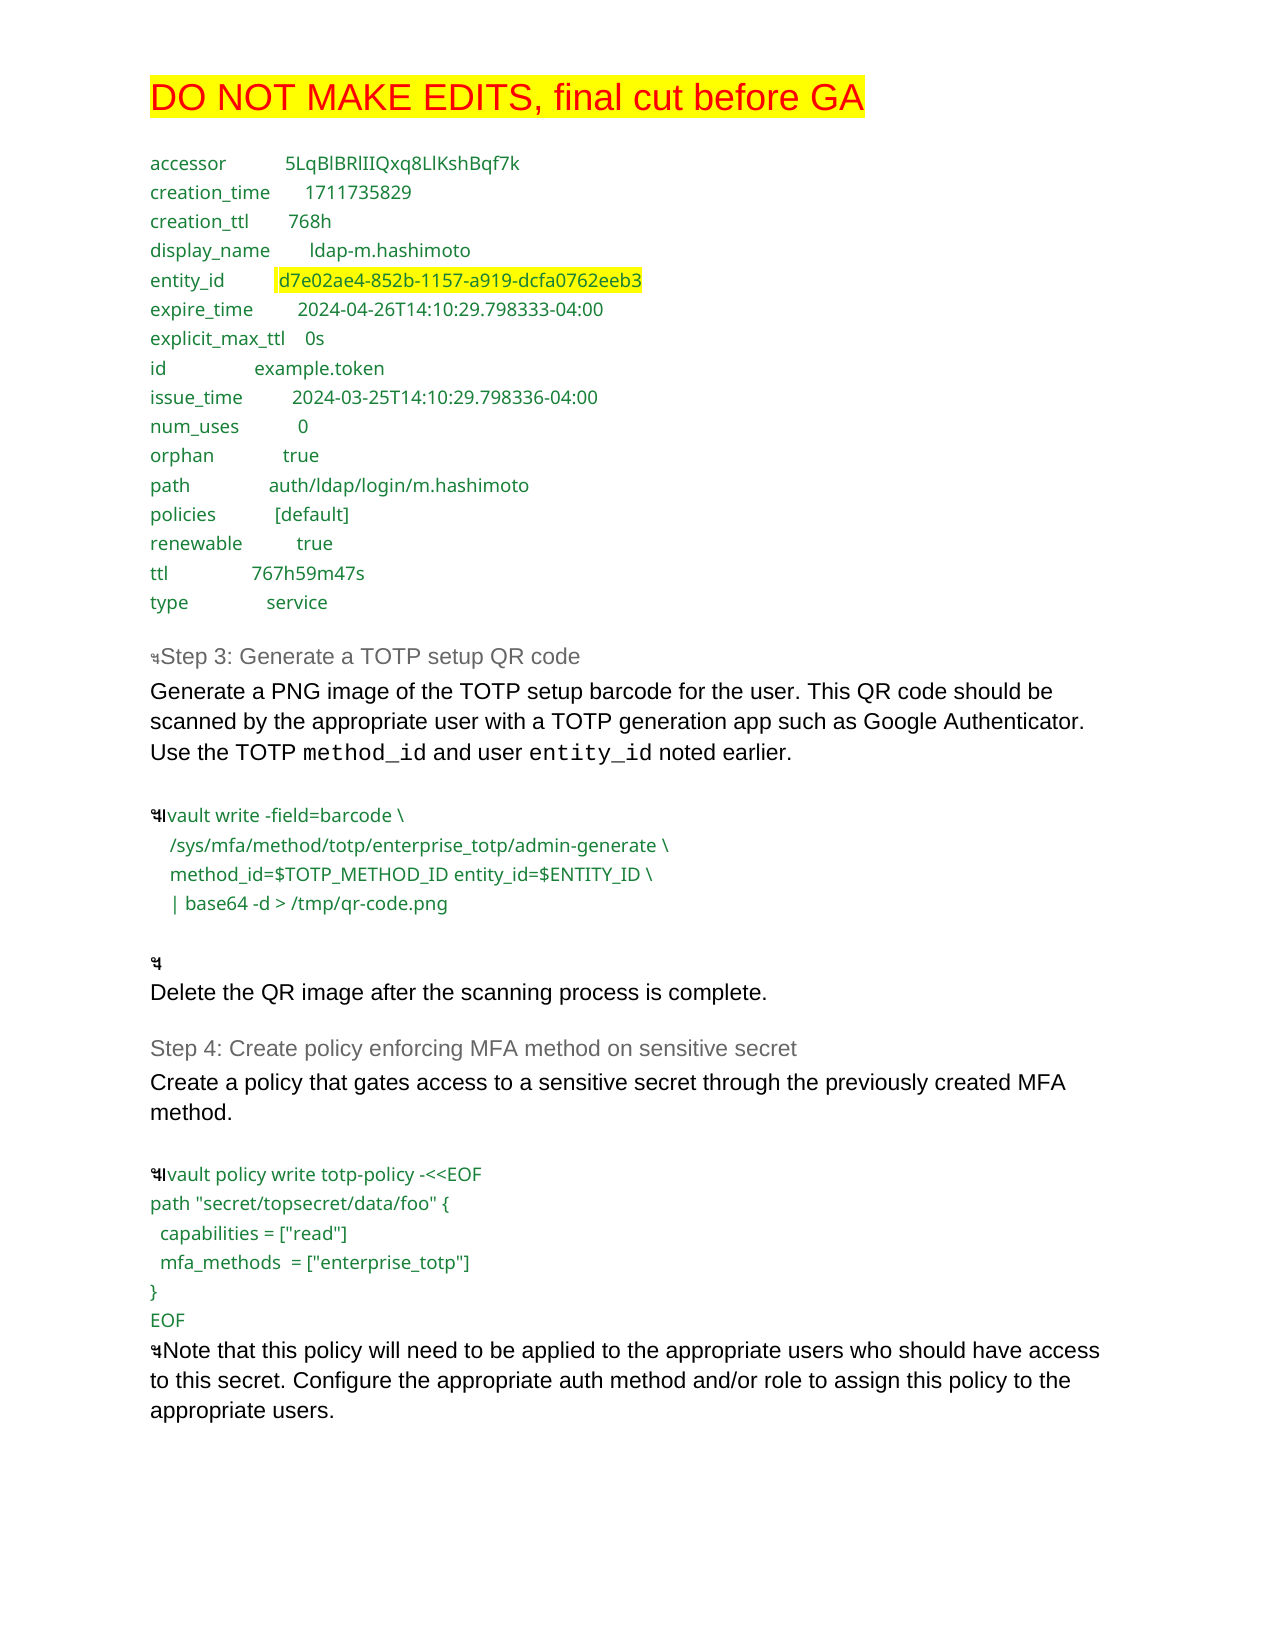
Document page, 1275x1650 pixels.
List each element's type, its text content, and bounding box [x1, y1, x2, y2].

text Create a policy that gates access to a sensitive secret through the previously created MFA method. [150, 1069, 1125, 1126]
text method_id=$TOTP_METHOD_ID entity_id=$ENTITY_ID \ [150, 861, 1125, 887]
text expire_time 2024-04-26T14:10:29.798333-04:00 [150, 296, 1125, 322]
text ttl 767h59m47s [150, 560, 1125, 585]
text } [150, 1278, 1125, 1304]
text EOF [150, 1308, 1125, 1333]
subtitle Step 3: Generate a TOTP setup QR code [150, 643, 1125, 670]
text vault write -field=barcode \ [150, 801, 1125, 828]
text type service [150, 589, 1125, 614]
text creation_ttl 768h [150, 208, 1125, 234]
text id example.token [150, 355, 1125, 380]
text | base64 -d > /tmp/qr-code.png [150, 891, 1125, 916]
text explicit_max_ttl 0s [150, 326, 1125, 351]
text display_name ldap-m.hashimoto [150, 238, 1125, 263]
text  [150, 949, 1125, 975]
text accessor 5LqBlBRlIIQxq8LlKshBqf7k [150, 150, 1125, 176]
text Delete the QR image after the scanning process is complete. [150, 979, 1125, 1006]
text Note that this policy will need to be applied to the appropriate users who should have access to this secret. Configure the appropriate auth method and/or role to assign this policy to the appropriate users. [150, 1337, 1125, 1424]
text issue_time 2024-03-25T14:10:29.798336-04:00 [150, 384, 1125, 410]
text creation_time 1711735829 [150, 179, 1125, 205]
text path auth/ldap/login/m.hashimoto [150, 472, 1125, 497]
text capabilities = ["read"] [150, 1220, 1125, 1245]
subtitle Step 4: Create policy enforcing MFA method on sensitive secret [150, 1034, 1125, 1061]
text mfa_methods = ["enterprise_totp"] [150, 1249, 1125, 1275]
text orphan true [150, 443, 1125, 468]
text Generate a PNG image of the TOTP setup barcode for the user. This QR code should be scanned by the appropriate user with a TOTP generation app such as Google Authenticator. Use the TOTP method_id and user entity_id noted earlier. [150, 678, 1125, 767]
text path "secret/topsecret/data/foo" { [150, 1191, 1125, 1216]
text policies [default] [150, 501, 1125, 527]
text /sys/mfa/method/totp/enterprise_totp/admin-generate \ [150, 832, 1125, 857]
text renewable true [150, 531, 1125, 556]
text vault policy write totp-policy -<<EOF [150, 1160, 1125, 1187]
text entity_id d7e02ae4-852b-1157-a919-dcfa0762eeb3 [150, 267, 1125, 293]
text num_uses 0 [150, 413, 1125, 439]
